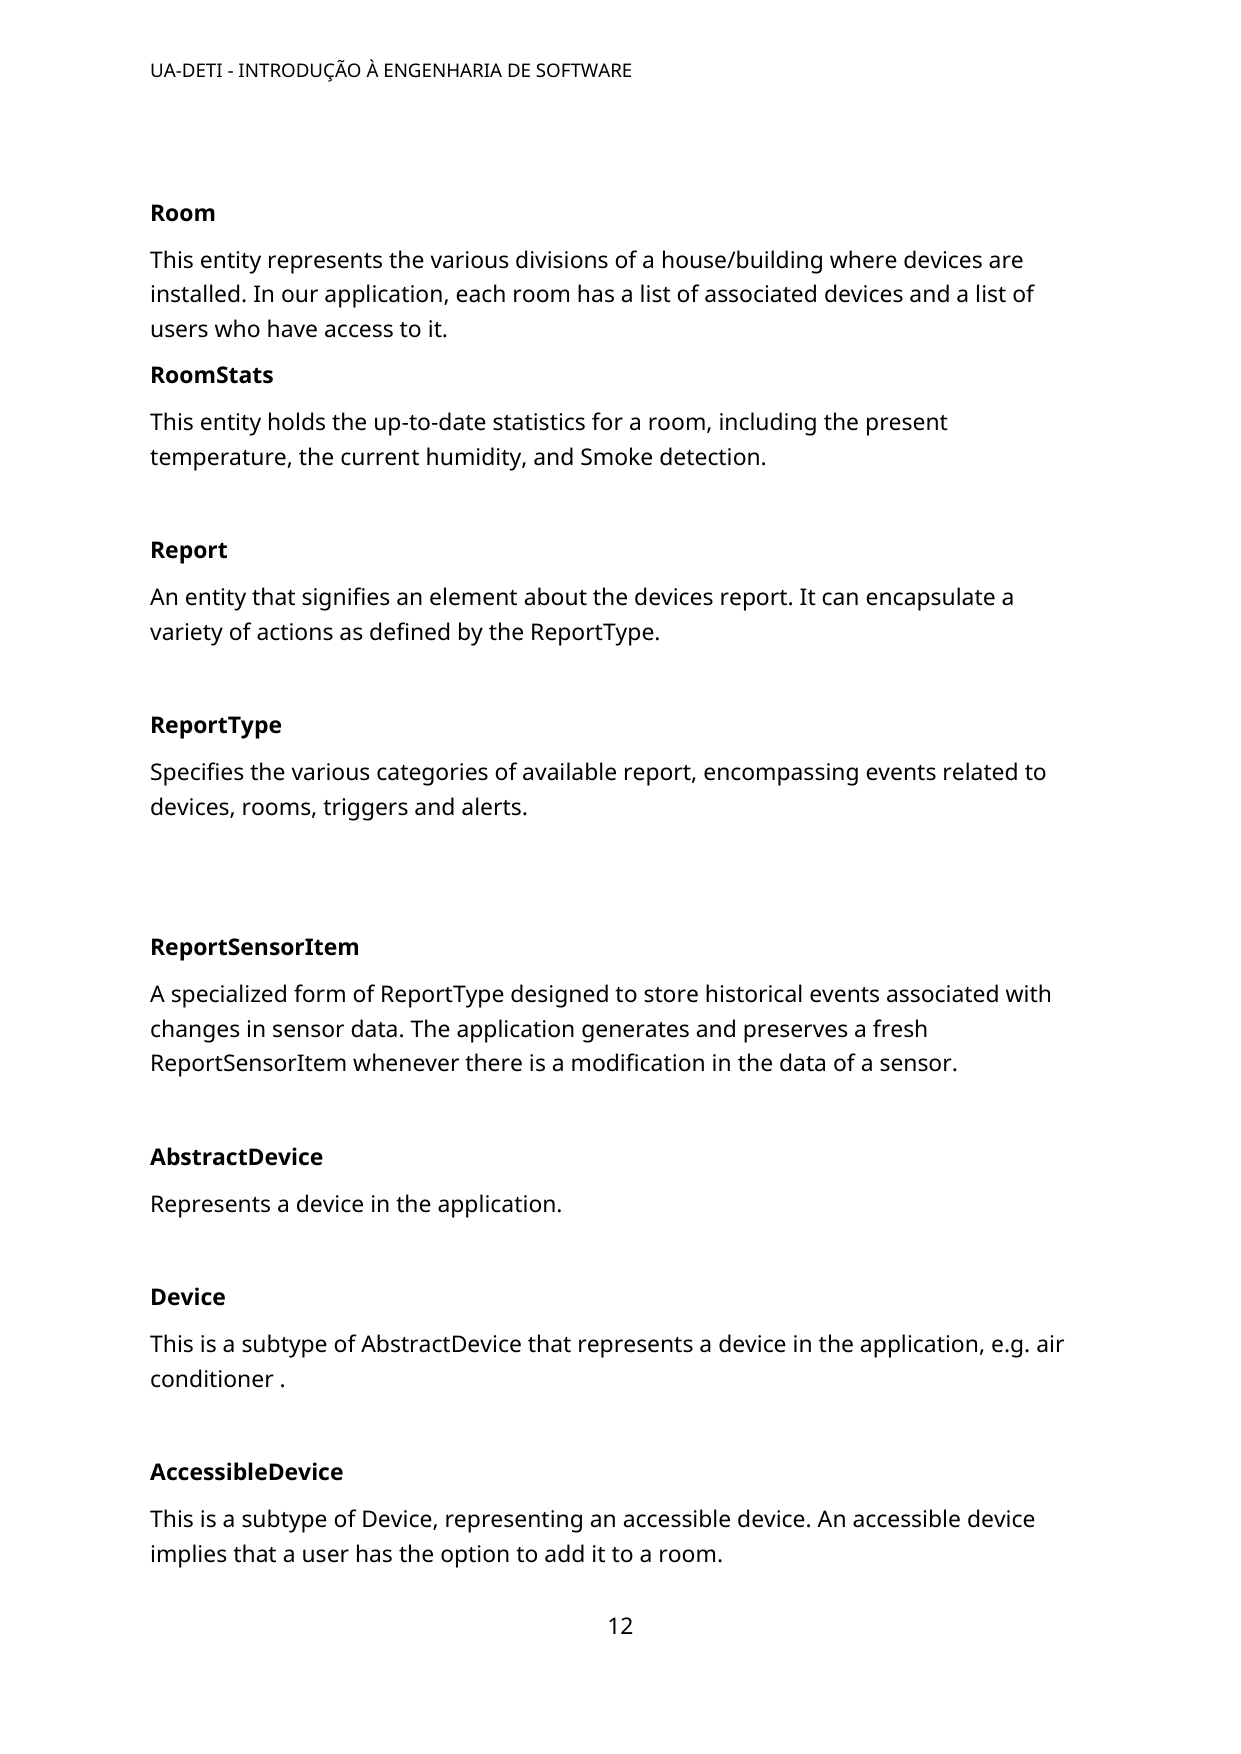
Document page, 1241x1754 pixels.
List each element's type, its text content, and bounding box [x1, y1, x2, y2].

text Report [150, 534, 1090, 566]
text This entity represents the various divisions of a house/building where devices are installed. In our application, each room has a list of associated devices and a list of users who have access to it. [150, 244, 1090, 344]
text A specialized form of ReportType designed to store historical events associated with changes in sensor data. The application generates and preserves a fresh ReportSensorItem whenever there is a modification in the data of a sensor. [150, 978, 1090, 1078]
text This is a subtype of AbstractDevice that represents a device in the application, e.g. air conditioner . [150, 1328, 1090, 1394]
text Represents a device in the application. [150, 1187, 1090, 1219]
text AbstractDevice [150, 1141, 1090, 1172]
text Specifies the various categories of available report, encompassing events related to devices, rooms, triggers and alerts. [150, 756, 1090, 822]
text This is a subtype of Device, representing an accessible device. An accessible device implies that a user has the option to add it to a room. [150, 1503, 1090, 1569]
text AccessibleDevice [150, 1456, 1090, 1487]
text Room [150, 197, 1090, 228]
text RoomStats [150, 359, 1090, 391]
text ReportSensorItem [150, 931, 1090, 962]
text Device [150, 1281, 1090, 1312]
text ReportType [150, 709, 1090, 741]
text An entity that signifies an element about the devices report. It can encapsulate a variety of actions as defined by the ReportType. [150, 581, 1090, 647]
text This entity holds the up-to-date statistics for a room, including the present temperature, the current humidity, and Smoke detection. [150, 406, 1090, 472]
